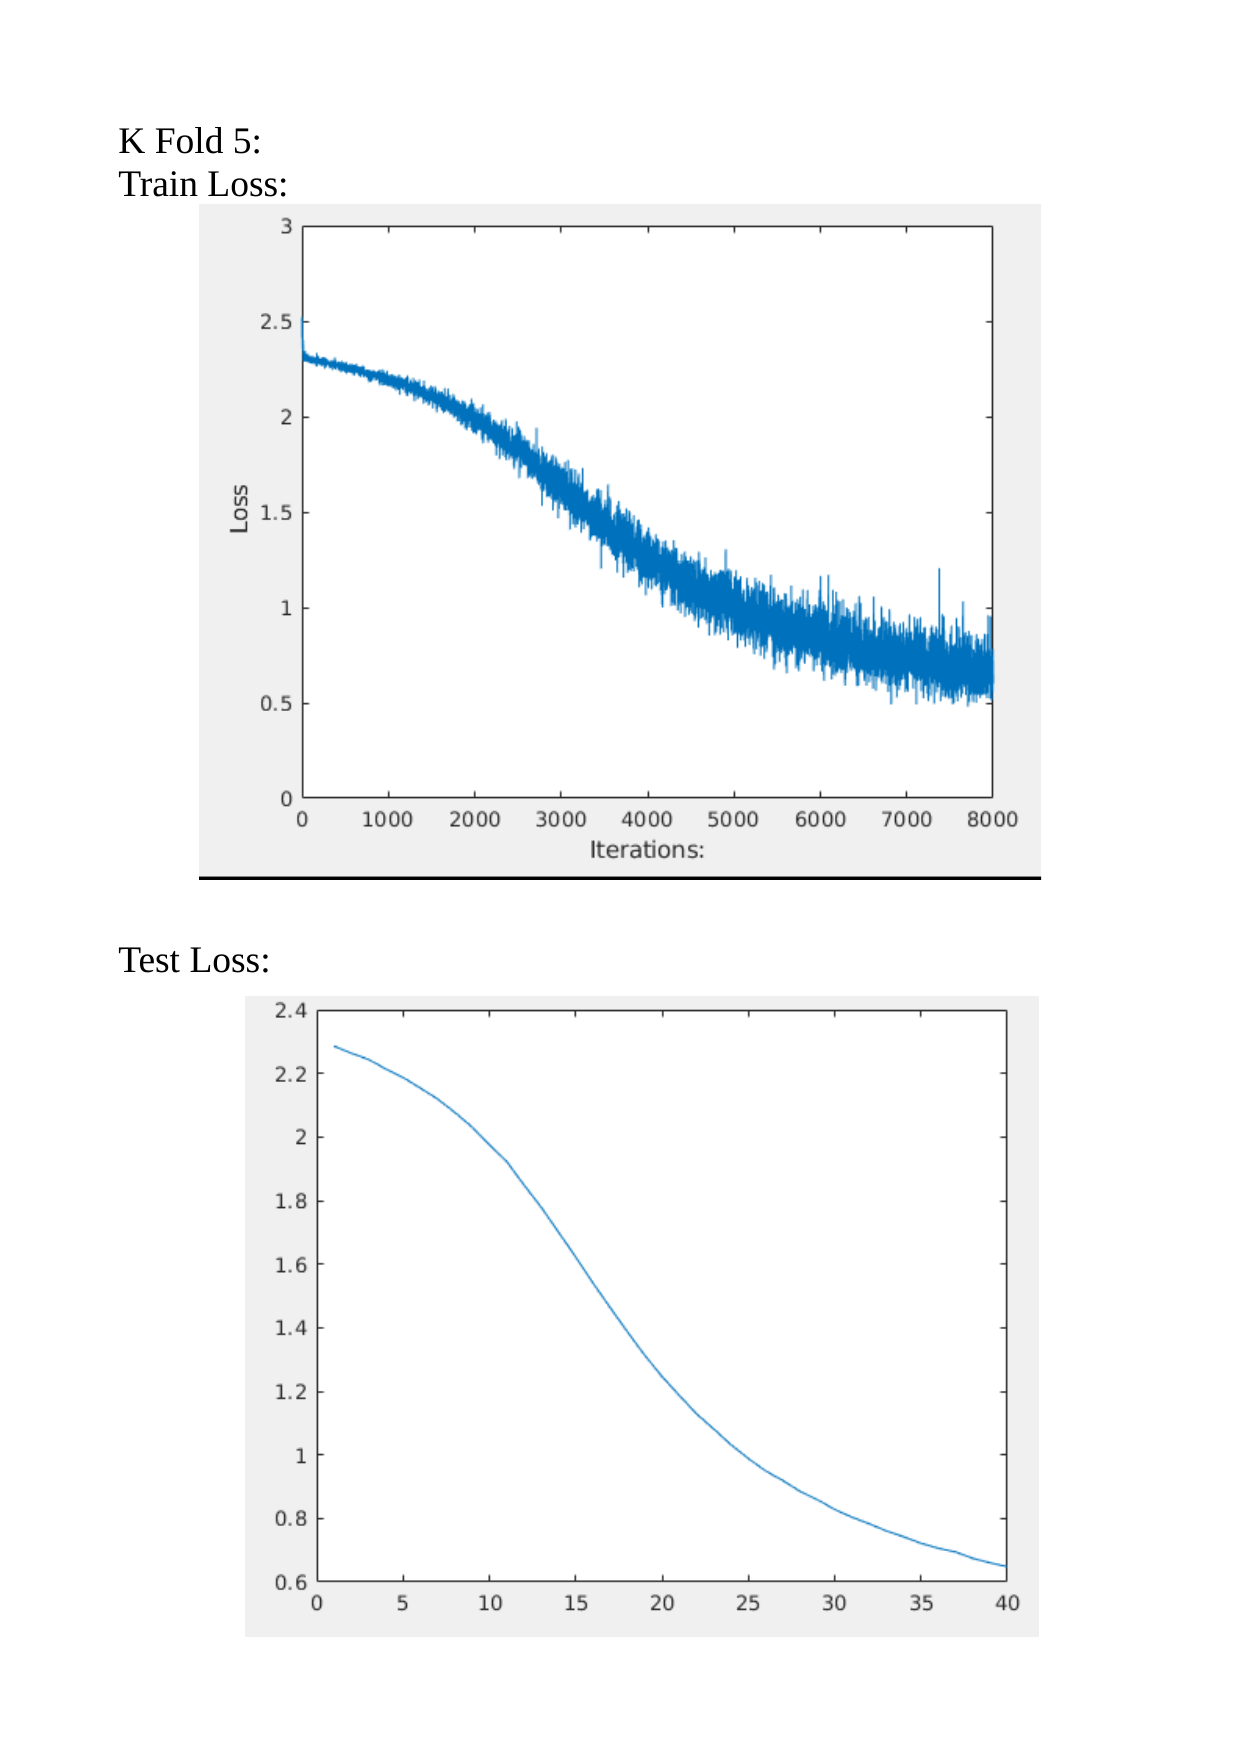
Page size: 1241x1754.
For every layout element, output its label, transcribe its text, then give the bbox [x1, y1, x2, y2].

text Train Loss: [118, 161, 1122, 204]
text Test Loss: [118, 937, 1122, 981]
text K Fold 5: [118, 118, 1122, 161]
picture [245, 996, 1039, 1637]
picture [199, 204, 1042, 880]
